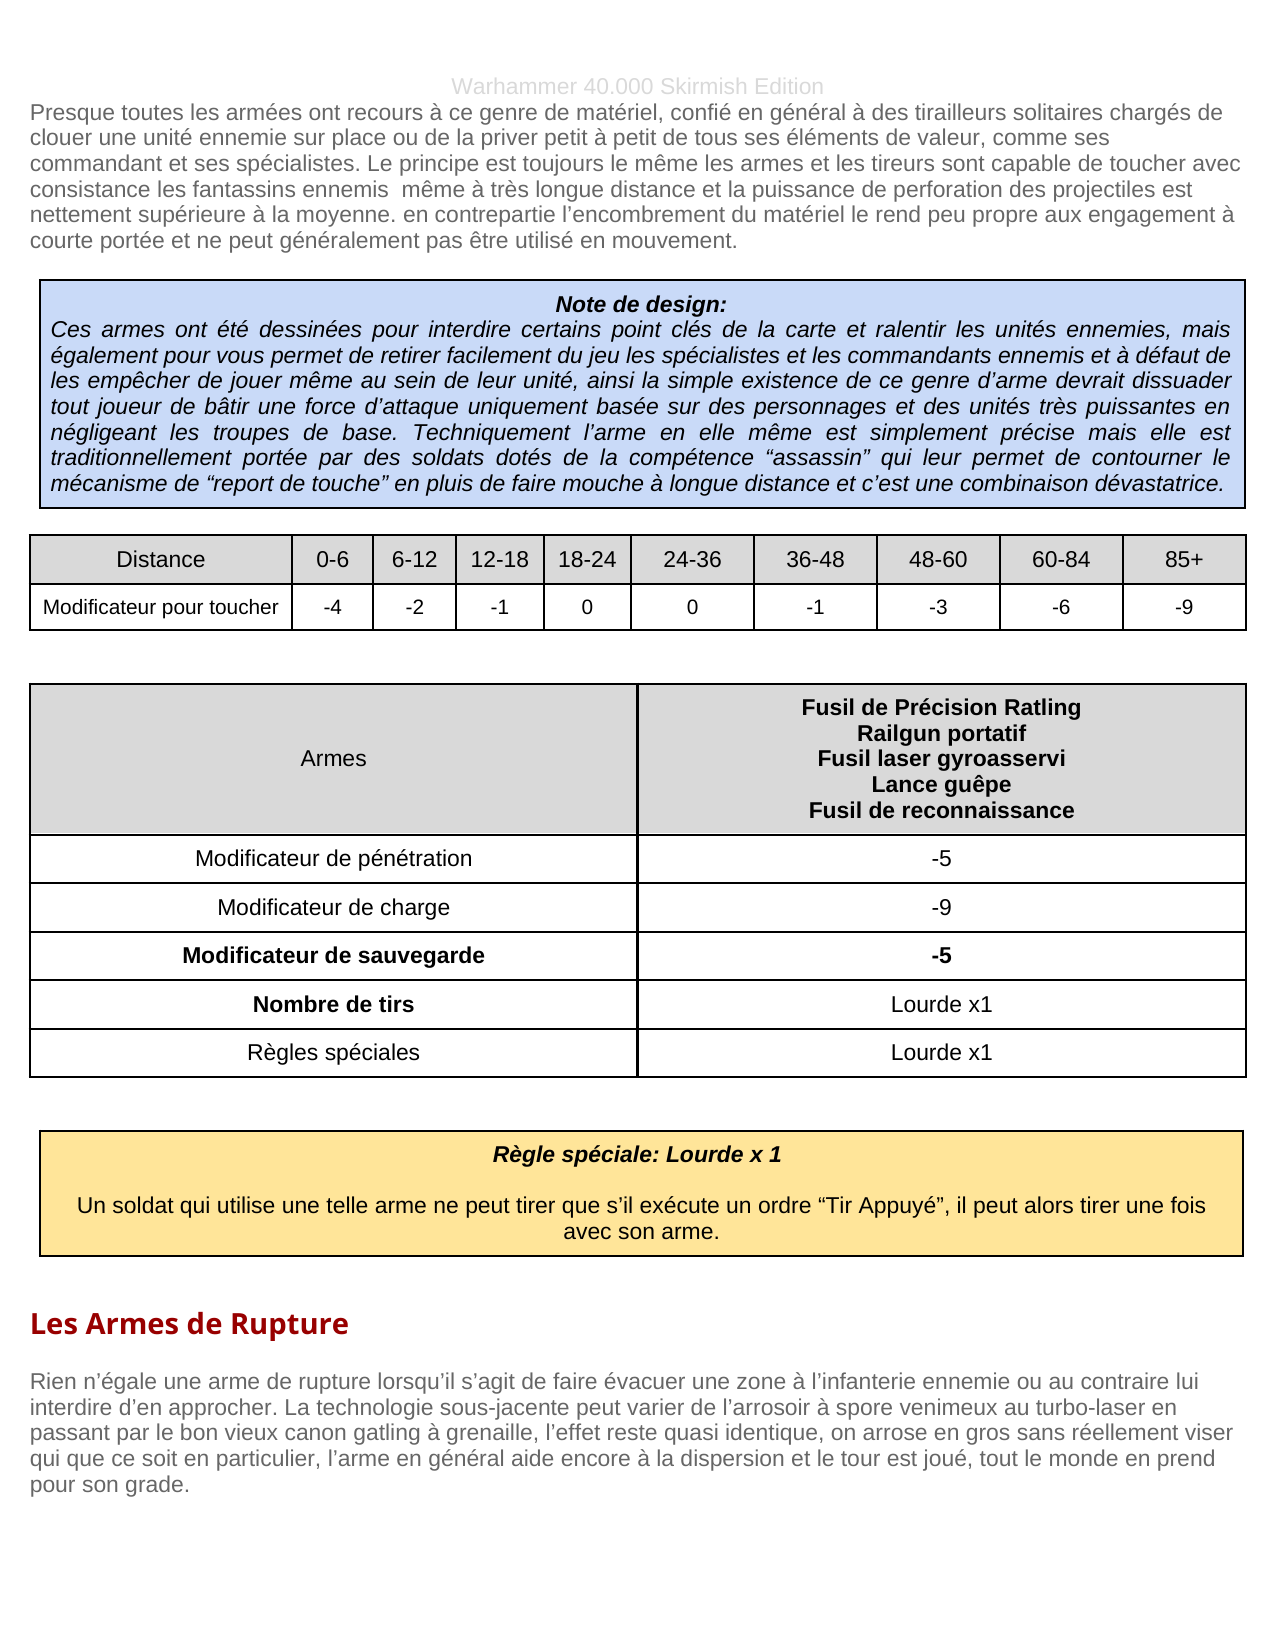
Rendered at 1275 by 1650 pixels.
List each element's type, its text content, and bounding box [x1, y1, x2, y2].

table_cell Règles spéciales [31, 1030, 636, 1076]
table_header 6-12 [374, 536, 455, 583]
table_header 18-24 [545, 536, 630, 583]
table_cell Lourde x1 [639, 1030, 1245, 1076]
table_cell Modificateur de pénétration [31, 836, 636, 882]
table_header 48-60 [878, 536, 999, 583]
table_cell -3 [878, 585, 999, 629]
table_cell -5 [639, 836, 1245, 882]
table_cell Modificateur de charge [31, 884, 636, 931]
table_header 24-36 [632, 536, 753, 583]
table_cell -2 [374, 585, 455, 629]
table_header 60-84 [1001, 536, 1122, 583]
table_cell Modificateur de sauvegarde [31, 933, 636, 979]
table_cell Lourde x1 [639, 981, 1245, 1028]
table_cell 0 [545, 585, 630, 629]
table_header Distance [31, 536, 291, 583]
table_cell -4 [293, 585, 372, 629]
text Presque toutes les armées ont recours à ce genre de matériel, confié en général à des tirailleurs solitaires chargés de clouer une unité ennemie sur place ou de la priver petit à petit de tous ses éléments de valeur, comme ses commandant et ses spécialistes. Le principe est toujours le même les armes et les tireurs sont capable de toucher avec consistance les fantassins ennemis même à très longue distance et la puissance de perforation des projectiles est nettement supérieure à la moyenne. en contrepartie l’encombrement du matériel le rend peu propre aux engagement à courte portée et ne peut généralement pas être utilisé en mouvement. [29, 99, 1246, 253]
table_header Armes [31, 685, 636, 833]
table_cell -1 [755, 585, 876, 629]
table_cell -1 [457, 585, 543, 629]
subtitle Les Armes de Rupture [29, 1303, 1246, 1343]
table_header 36-48 [755, 536, 876, 583]
table_header Fusil de Précision Ratling Railgun portatif Fusil laser gyroasservi Lance guêpe Fusil de reconnaissance [639, 685, 1245, 833]
table_header 0-6 [293, 536, 372, 583]
table_cell -9 [639, 884, 1245, 931]
table_header 12-18 [457, 536, 543, 583]
table_header 85+ [1124, 536, 1245, 583]
table_cell -6 [1001, 585, 1122, 629]
table_cell Modificateur pour toucher [31, 585, 291, 629]
table_cell -5 [639, 933, 1245, 979]
text Rien n’égale une arme de rupture lorsqu’il s’agit de faire évacuer une zone à l’infanterie ennemie ou au contraire lui interdire d’en approcher. La technologie sous-jacente peut varier de l’arrosoir à spore venimeux au turbo-laser en passant par le bon vieux canon gatling à grenaille, l’effet reste quasi identique, on arrose en gros sans réellement viser qui que ce soit en particulier, l’arme en général aide encore à la dispersion et le tour est joué, tout le monde en prend pour son grade. [29, 1369, 1246, 1497]
table_cell -9 [1124, 585, 1245, 629]
table_header Note de design: Ces armes ont été dessinées pour interdire certains point clés de la carte et ralentir les unités ennemies, mais également pour vous permet de retirer facilement du jeu les spécialistes et les commandants ennemis et à défaut de les empêcher de jouer même au sein de leur unité, ainsi la simple existence de ce genre d’arme devrait dissuader tout joueur de bâtir une force d’attaque uniquement basée sur des personnages et des unités très puissantes en négligeant les troupes de base. Techniquement l’arme en elle même est simplement précise mais elle est traditionnellement portée par des soldats dotés de la compétence “assassin” qui leur permet de contourner le mécanisme de “report de touche” en pluis de faire mouche à longue distance et c’est une combinaison dévastatrice. [41, 281, 1244, 507]
table_header Règle spéciale: Lourde x 1 Un soldat qui utilise une telle arme ne peut tirer que s’il exécute un ordre “Tir Appuyé”, il peut alors tirer une fois avec son arme. [41, 1132, 1242, 1255]
table_cell Nombre de tirs [31, 981, 636, 1028]
table_cell 0 [632, 585, 753, 629]
